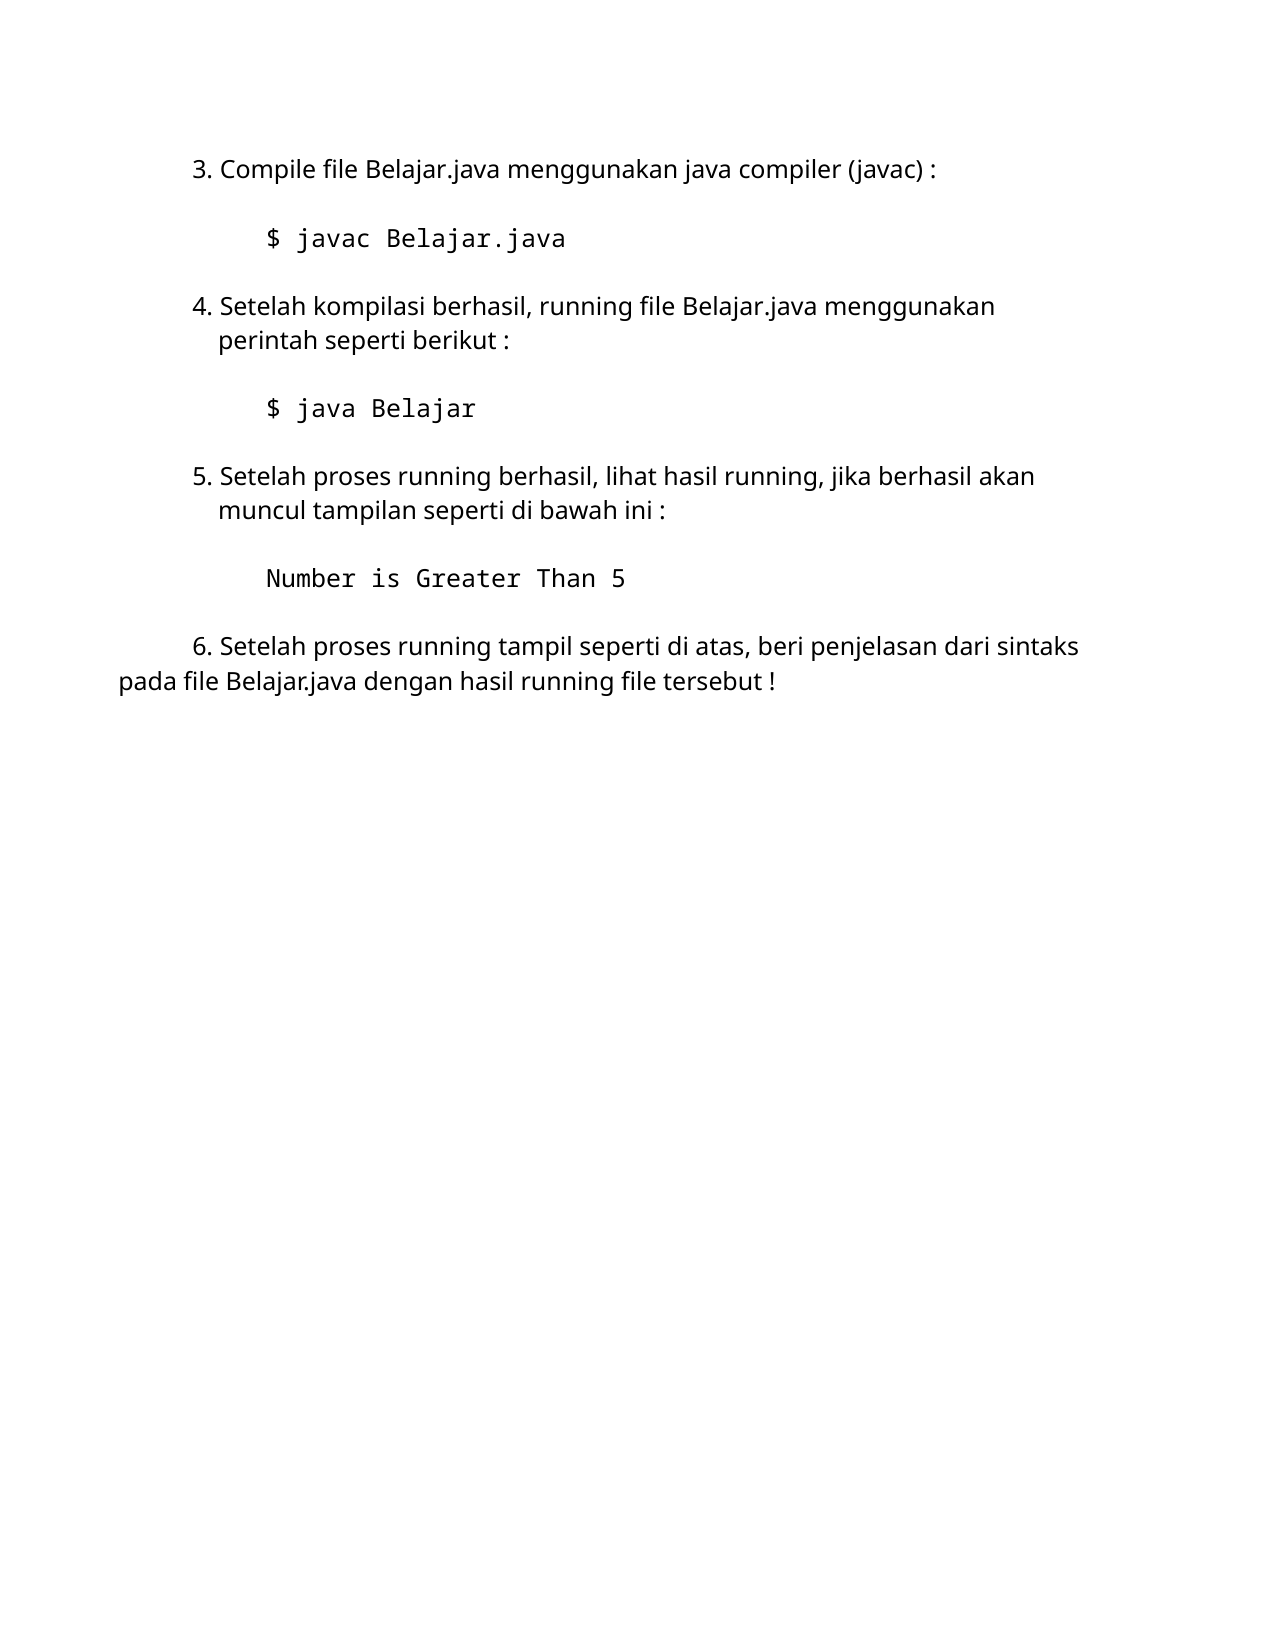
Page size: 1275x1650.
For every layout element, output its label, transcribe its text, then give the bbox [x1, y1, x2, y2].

text 5. Setelah proses running berhasil, lihat hasil running, jika berhasil akan [118, 459, 1157, 493]
text muncul tampilan seperti di bawah ini : Number is Greater Than 5 6. Setelah proses running tampil seperti di atas, beri penjelasan dari sintaks pada file Belajar.java dengan hasil running file tersebut ! [118, 493, 1157, 697]
text 3. Compile file Belajar.java menggunakan java compiler (javac) : $ javac Belajar.java 4. Setelah kompilasi berhasil, running file Belajar.java menggunakan [118, 118, 1157, 322]
text perintah seperti berikut : $ java Belajar [118, 322, 1157, 459]
